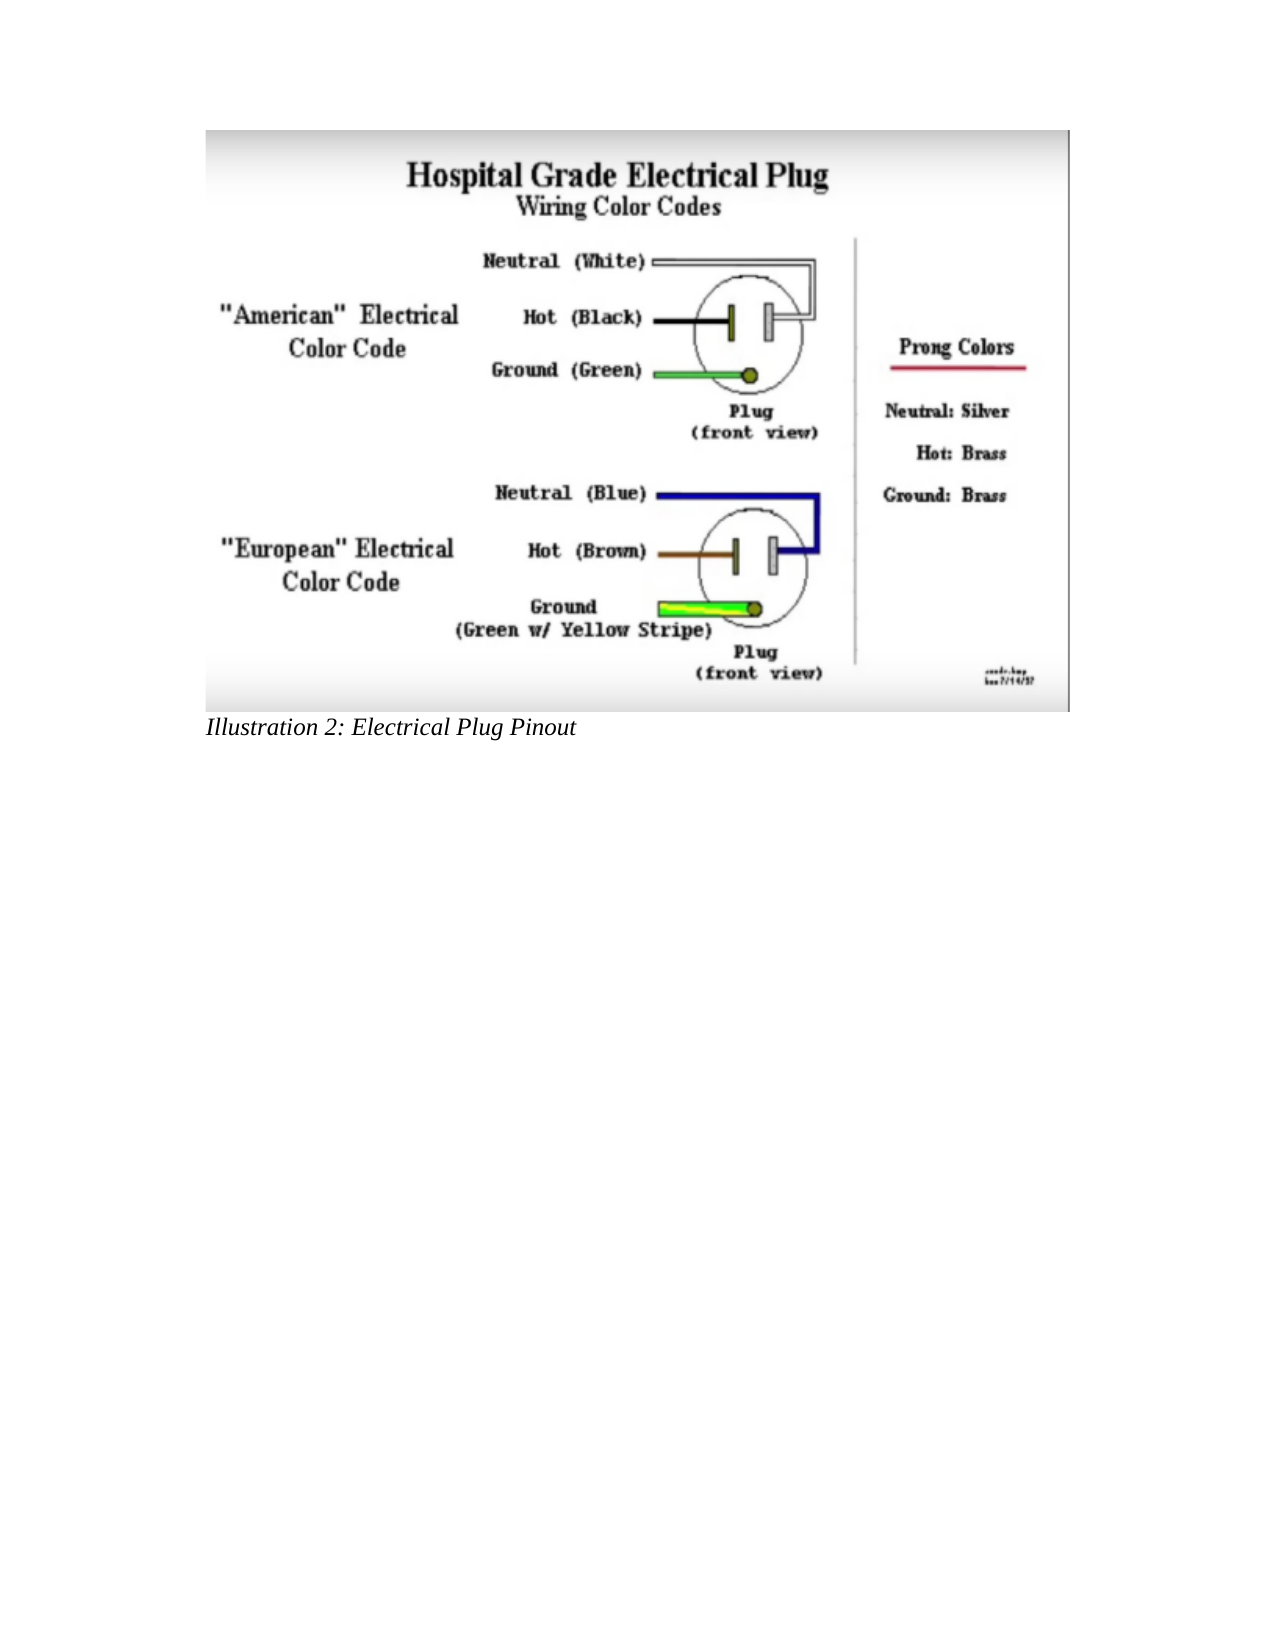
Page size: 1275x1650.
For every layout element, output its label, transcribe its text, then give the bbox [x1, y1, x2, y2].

picture [205, 130, 1070, 712]
text Illustration 2: Electrical Plug Pinout [206, 712, 1069, 741]
